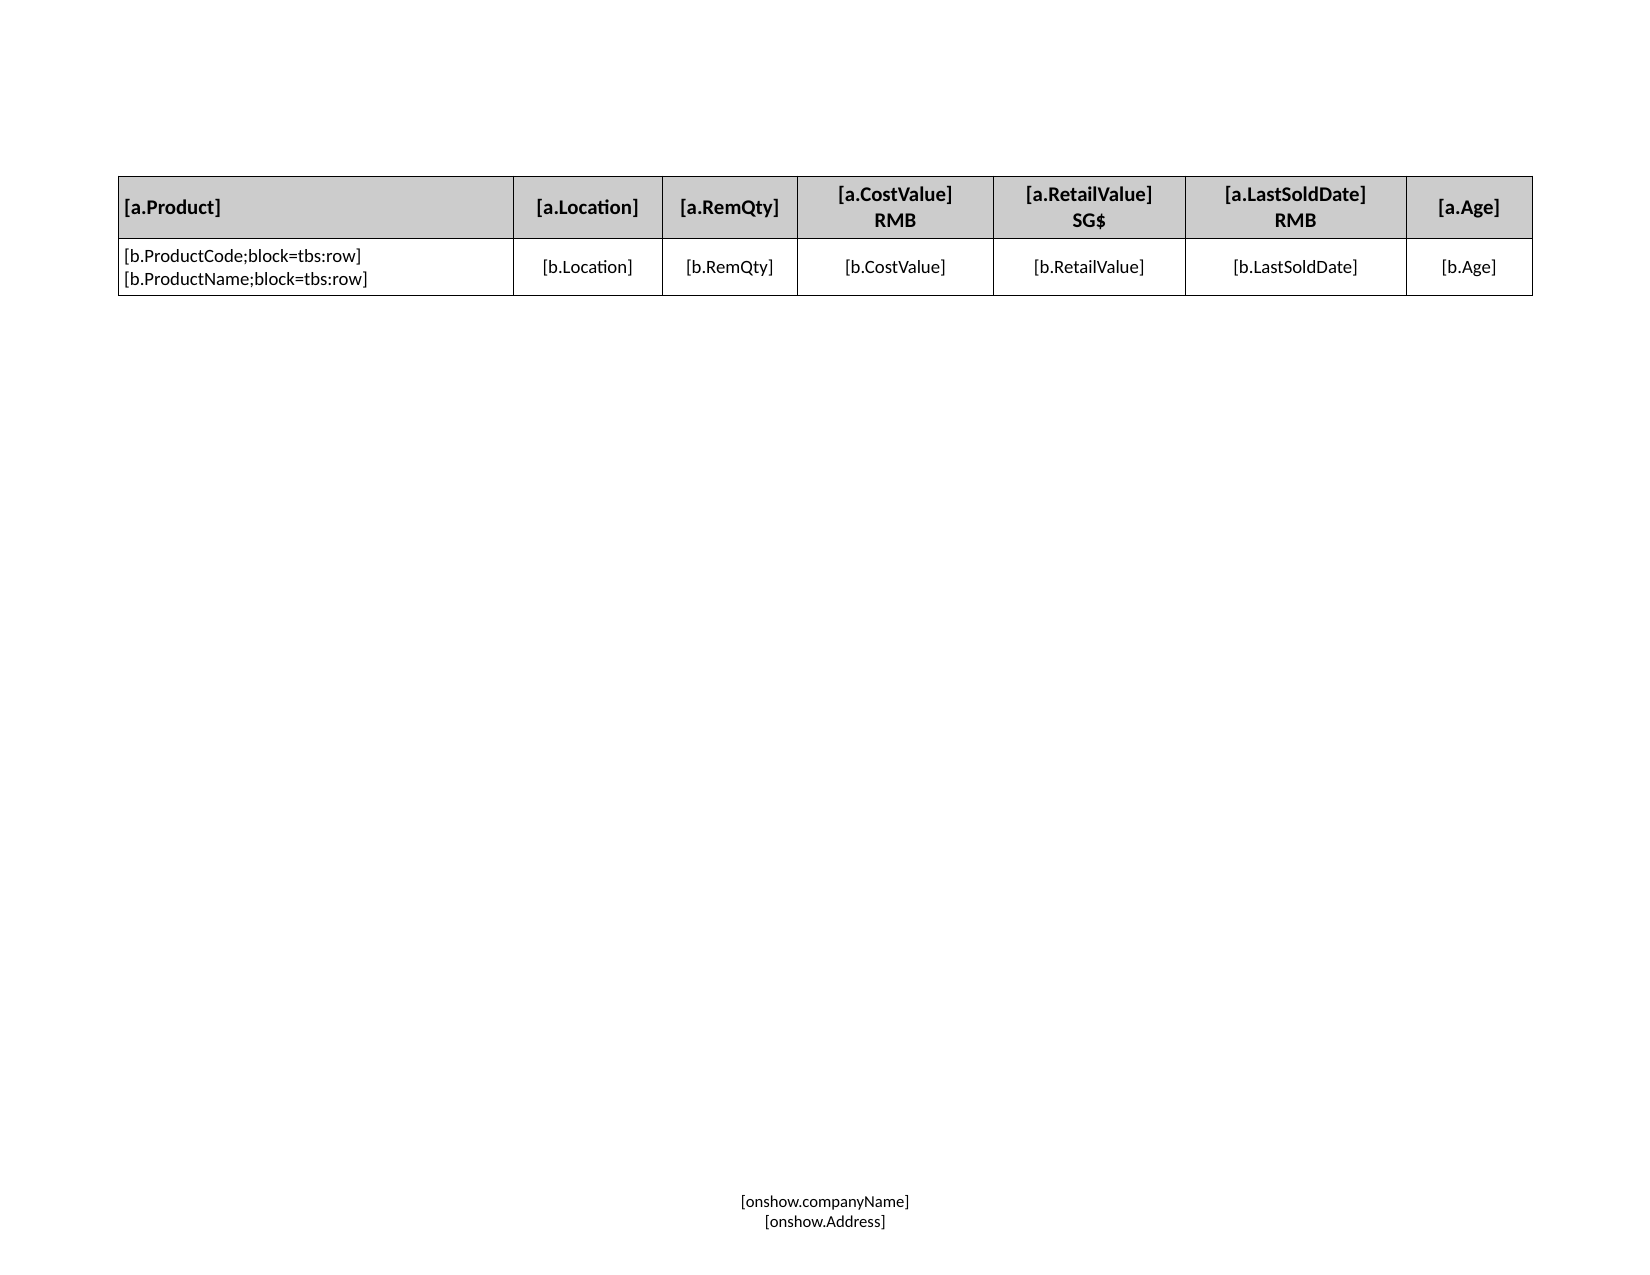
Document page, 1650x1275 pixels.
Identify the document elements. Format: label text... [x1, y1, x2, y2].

table_cell [b.Age] [1407, 239, 1532, 295]
table_header [a.LastSoldDate] RMB [1186, 177, 1406, 238]
table_cell [b.LastSoldDate] [1186, 239, 1406, 295]
table_header [a.Age] [1407, 177, 1532, 238]
table_header [a.RemQty] [663, 177, 797, 238]
table_header [a.CostValue] RMB [798, 177, 993, 238]
table_header [a.RetailValue] SG$ [994, 177, 1185, 238]
table_cell [b.Location] [514, 239, 662, 295]
table_cell [b.ProductCode;block=tbs:row] [b.ProductName;block=tbs:row] [119, 239, 513, 295]
table_cell [b.CostValue] [798, 239, 993, 295]
table_cell [b.RemQty] [663, 239, 797, 295]
table_header [a.Product] [119, 177, 513, 238]
table_cell [b.RetailValue] [994, 239, 1185, 295]
table_header [a.Location] [514, 177, 662, 238]
